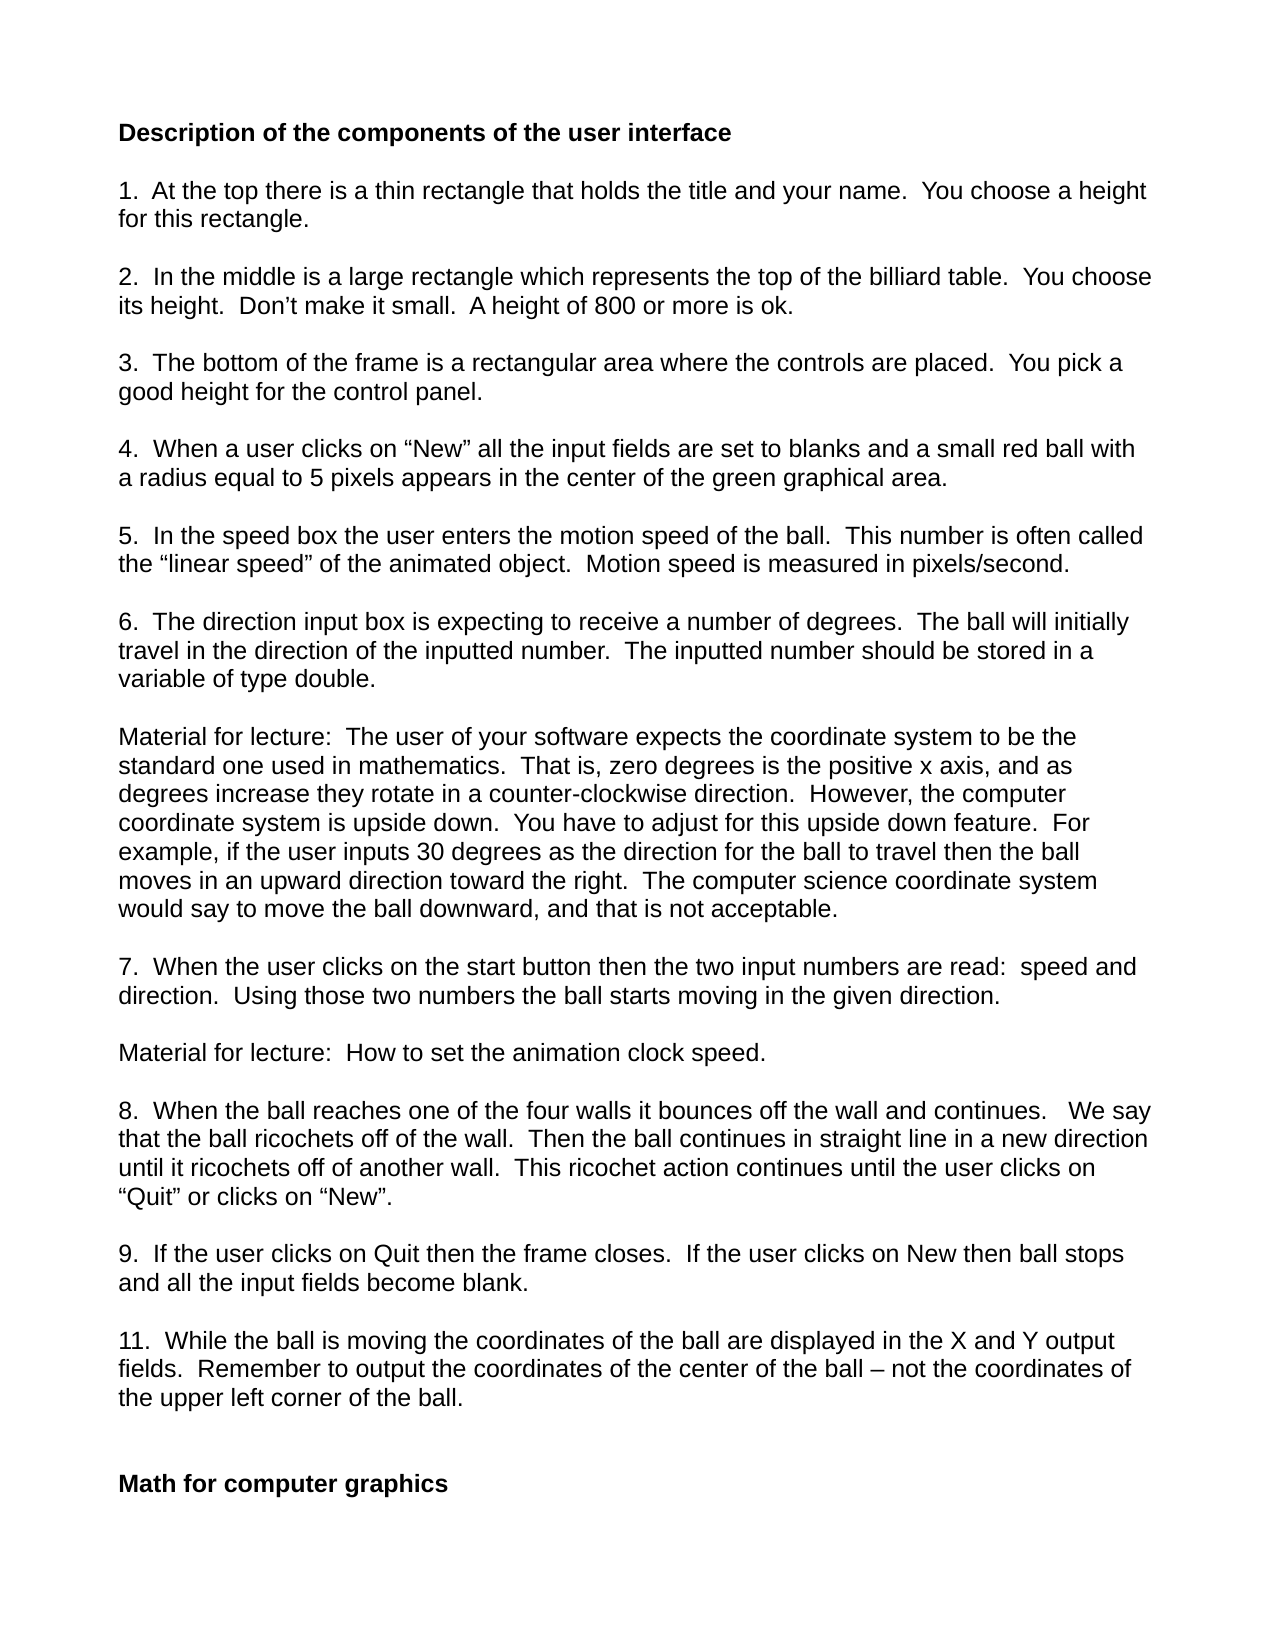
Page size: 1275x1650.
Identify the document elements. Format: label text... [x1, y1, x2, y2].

text 6. The direction input box is expecting to receive a number of degrees. The ball will initially travel in the direction of the inputted number. The inputted number should be stored in a variable of type double. [118, 607, 1157, 693]
text Material for lecture: How to set the animation clock speed. [118, 1038, 1157, 1067]
text 1. At the top there is a thin rectangle that holds the title and your name. You choose a height for this rectangle. [118, 176, 1157, 233]
text 2. In the middle is a large rectangle which represents the top of the billiard table. You choose its height. Don’t make it small. A height of 800 or more is ok. [118, 262, 1157, 319]
text Material for lecture: The user of your software expects the coordinate system to be the standard one used in mathematics. That is, zero degrees is the positive x axis, and as degrees increase they rotate in a counter-clockwise direction. However, the computer coordinate system is upside down. You have to adjust for this upside down feature. For example, if the user inputs 30 degrees as the direction for the ball to travel then the ball moves in an upward direction toward the right. The computer science coordinate system would say to move the ball downward, and that is not acceptable. [118, 722, 1157, 923]
text 8. When the ball reaches one of the four walls it bounces off the wall and continues. We say that the ball ricochets off of the wall. Then the ball continues in straight line in a new direction until it ricochets off of another wall. This ricochet action continues until the user clicks on “Quit” or clicks on “New”. [118, 1096, 1157, 1211]
text Math for computer graphics [118, 1469, 1157, 1498]
text 4. When a user clicks on “New” all the input fields are set to blanks and a small red ball with a radius equal to 5 pixels appears in the center of the green graphical area. [118, 434, 1157, 492]
text 11. While the ball is moving the coordinates of the ball are displayed in the X and Y output fields. Remember to output the coordinates of the center of the ball – not the coordinates of the upper left corner of the ball. [118, 1326, 1157, 1412]
text Description of the components of the user interface [118, 118, 1157, 147]
text 5. In the speed box the user enters the motion speed of the ball. This number is often called the “linear speed” of the animated object. Motion speed is measured in pixels/second. [118, 521, 1157, 578]
text 9. If the user clicks on Quit then the frame closes. If the user clicks on New then ball stops and all the input fields become blank. [118, 1239, 1157, 1297]
text 3. The bottom of the frame is a rectangular area where the controls are placed. You pick a good height for the control panel. [118, 348, 1157, 406]
text 7. When the user clicks on the start button then the two input numbers are read: speed and direction. Using those two numbers the ball starts moving in the given direction. [118, 952, 1157, 1009]
